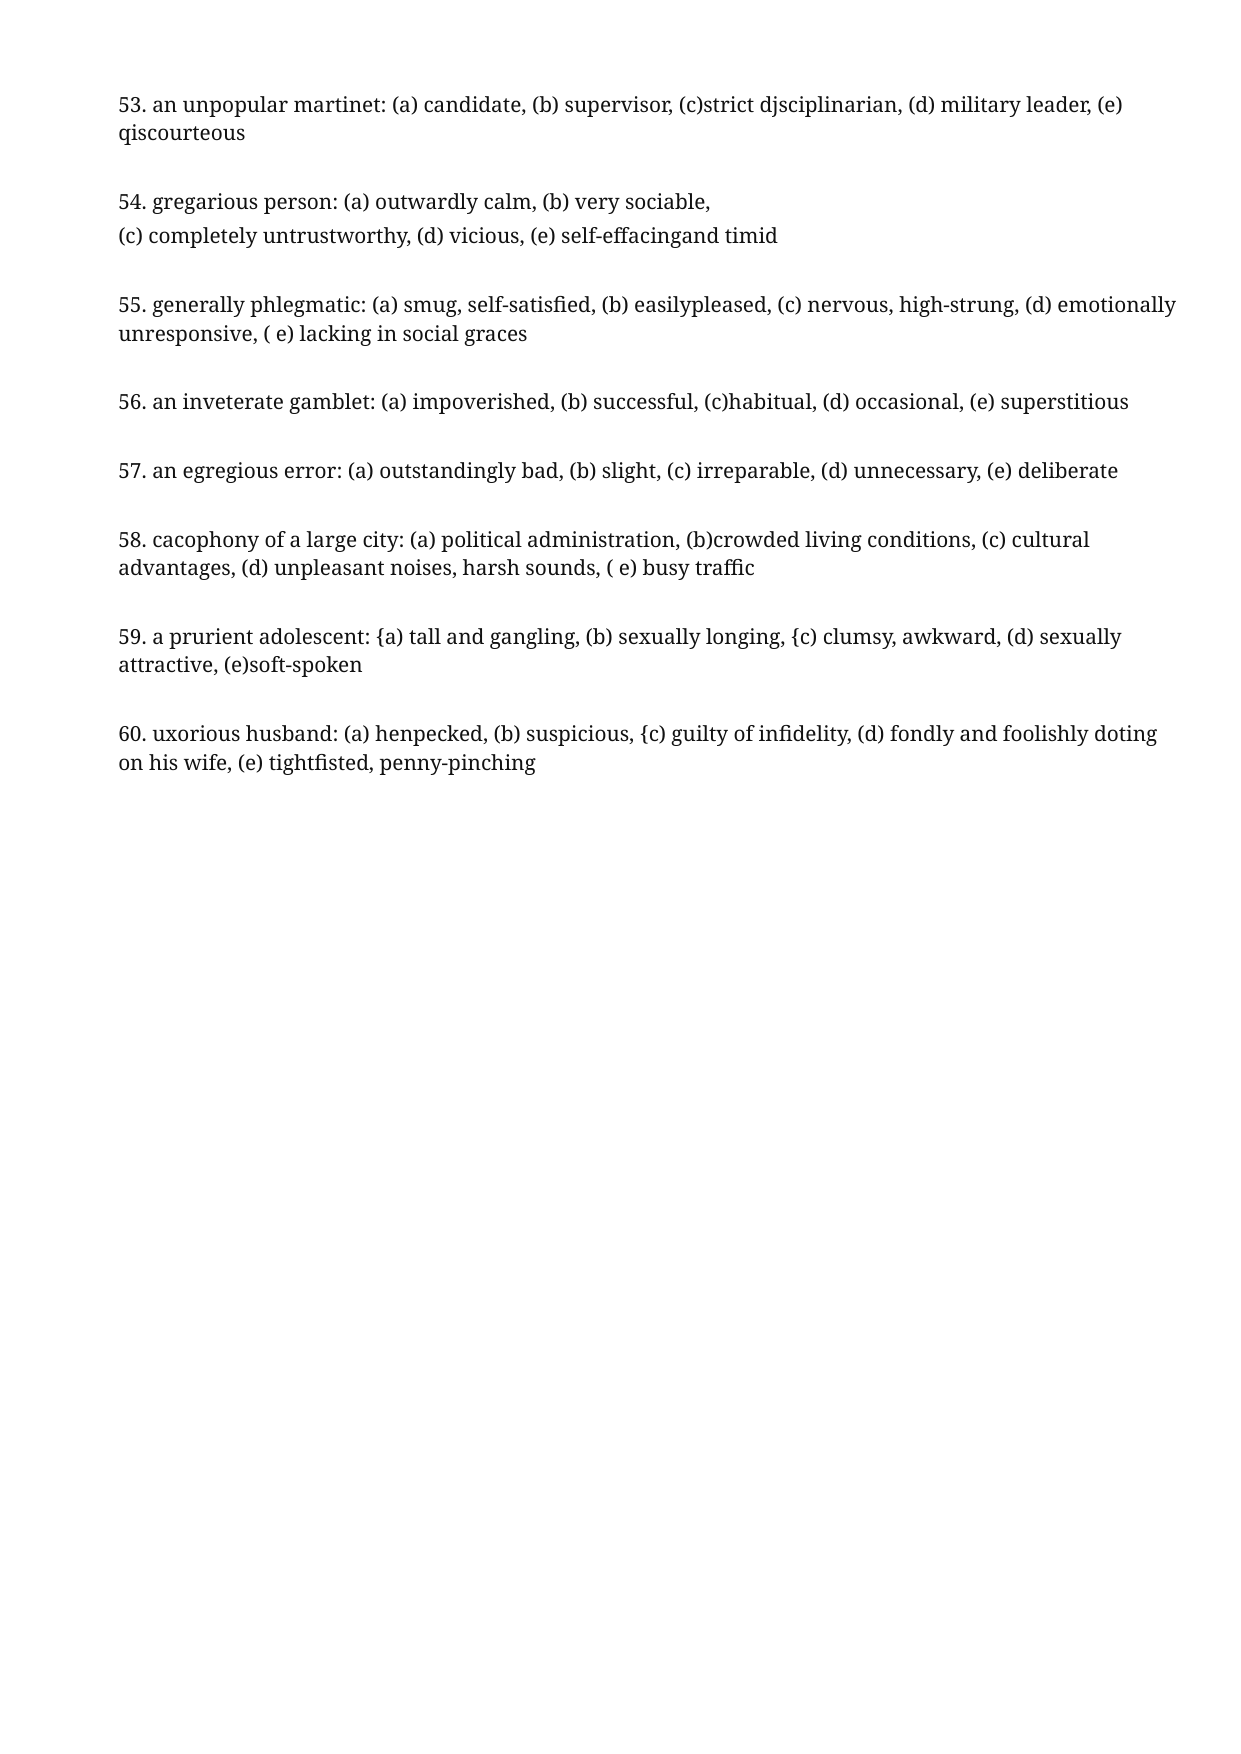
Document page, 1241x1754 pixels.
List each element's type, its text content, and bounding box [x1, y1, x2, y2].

text 54. gregarious person: (a) outwardly calm, (b) very sociable, [118, 187, 1181, 216]
text 59. a prurient adolescent: {a) tall and gangling, (b) sexually longing, {c) clumsy, awkward, (d) sexually attractive, (e)soft-spoken [118, 622, 1181, 679]
text 57. an egregious error: (a) outstandingly bad, (b) slight, (c) irreparable, (d) unnecessary, (e) deliberate [118, 456, 1181, 485]
text 53. an unpopular martinet: (a) candidate, (b) supervisor, (c)strict djsciplinarian, (d) military leader, (e) qiscourteous [118, 90, 1181, 147]
text 56. an inveterate gamblet: (a) impoverished, (b) successful, (c)habitual, (d) occasional, (e) superstitious [118, 387, 1181, 416]
text (c) completely untrustworthy, (d) vicious, (e) self-effacingand timid [118, 222, 1181, 250]
text 55. generally phlegmatic: (a) smug, self-satisfied, (b) easilypleased, (c) nervous, high-strung, (d) emotionally unresponsive, ( e) lacking in social graces [118, 290, 1181, 347]
text 58. cacophony of a large city: (a) political administration, (b)crowded living conditions, (c) cultural advantages, (d) unpleasant noises, harsh sounds, ( e) busy traffic [118, 525, 1181, 582]
text 60. uxorious husband: (a) henpecked, (b) suspicious, {c) guilty of infidelity, (d) fondly and foolishly doting on his wife, (e) tightfisted, penny-pinching [118, 719, 1181, 776]
